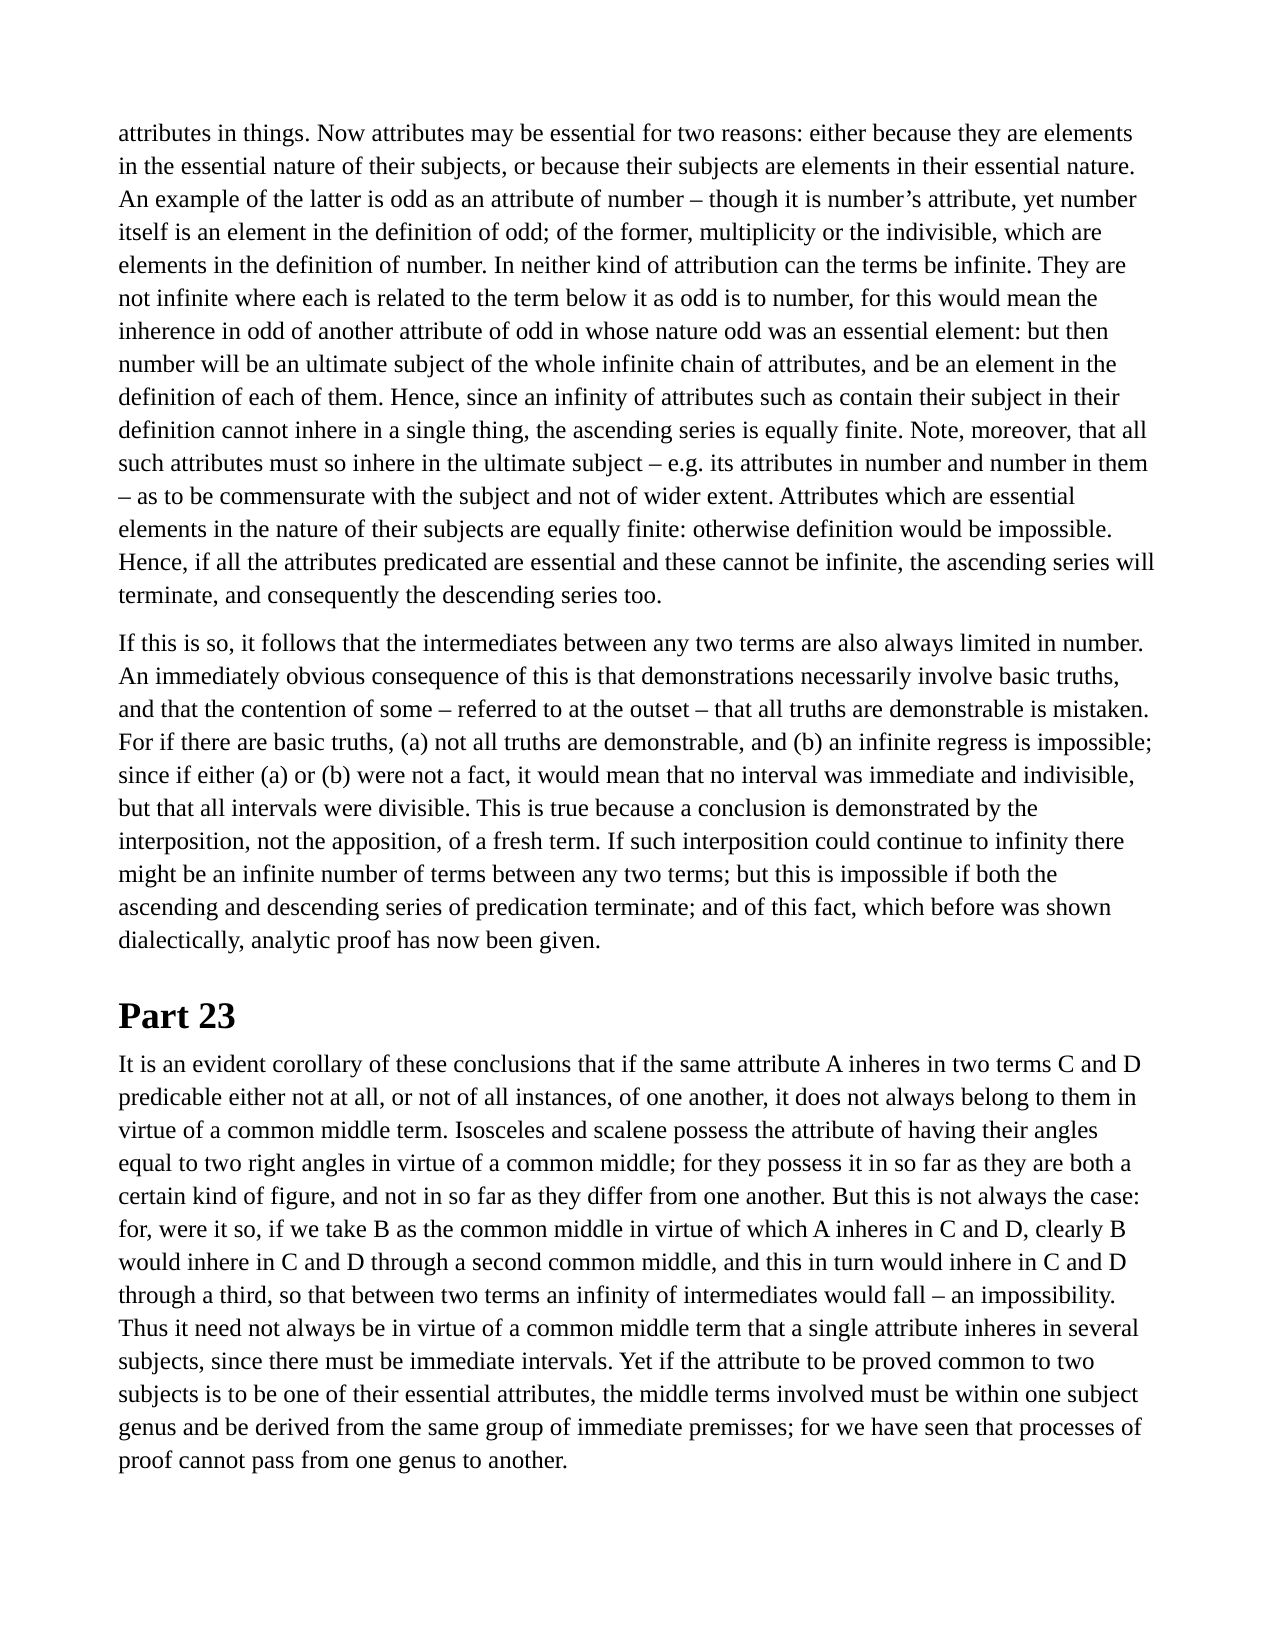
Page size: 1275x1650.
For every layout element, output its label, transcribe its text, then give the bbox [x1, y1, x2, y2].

text attributes in things. Now attributes may be essential for two reasons: either because they are elements in the essential nature of their subjects, or because their subjects are elements in their essential nature. An example of the latter is odd as an attribute of number – though it is number’s attribute, yet number itself is an element in the definition of odd; of the former, multiplicity or the indivisible, which are elements in the definition of number. In neither kind of attribution can the terms be infinite. They are not infinite where each is related to the term below it as odd is to number, for this would mean the inherence in odd of another attribute of odd in whose nature odd was an essential element: but then number will be an ultimate subject of the whole infinite chain of attributes, and be an element in the definition of each of them. Hence, since an infinity of attributes such as contain their subject in their definition cannot inhere in a single thing, the ascending series is equally finite. Note, moreover, that all such attributes must so inhere in the ultimate subject – e.g. its attributes in number and number in them – as to be commensurate with the subject and not of wider extent. Attributes which are essential elements in the nature of their subjects are equally finite: otherwise definition would be impossible. Hence, if all the attributes predicated are essential and these cannot be infinite, the ascending series will terminate, and consequently the descending series too. [118, 118, 1157, 609]
text If this is so, it follows that the intermediates between any two terms are also always limited in number. An immediately obvious consequence of this is that demonstrations necessarily involve basic truths, and that the contention of some – referred to at the outset – that all truths are demonstrable is mistaken. For if there are basic truths, (a) not all truths are demonstrable, and (b) an infinite regress is impossible; since if either (a) or (b) were not a fact, it would mean that no interval was immediate and indivisible, but that all intervals were divisible. This is true because a conclusion is demonstrated by the interposition, not the apposition, of a fresh term. If such interposition could continue to infinity there might be an infinite number of terms between any two terms; but this is impossible if both the ascending and descending series of predication terminate; and of this fact, which before was shown dialectically, analytic proof has now been given. [118, 628, 1157, 954]
subtitle Part 23 [118, 994, 1157, 1037]
text It is an evident corollary of these conclusions that if the same attribute A inheres in two terms C and D predicable either not at all, or not of all instances, of one another, it does not always belong to them in virtue of a common middle term. Isosceles and scalene possess the attribute of having their angles equal to two right angles in virtue of a common middle; for they possess it in so far as they are both a certain kind of figure, and not in so far as they differ from one another. But this is not always the case: for, were it so, if we take B as the common middle in virtue of which A inheres in C and D, clearly B would inhere in C and D through a second common middle, and this in turn would inhere in C and D through a third, so that between two terms an infinity of intermediates would fall – an impossibility. Thus it need not always be in virtue of a common middle term that a single attribute inheres in several subjects, since there must be immediate intervals. Yet if the attribute to be proved common to two subjects is to be one of their essential attributes, the middle terms involved must be within one subject genus and be derived from the same group of immediate premisses; for we have seen that processes of proof cannot pass from one genus to another. [118, 1049, 1157, 1474]
